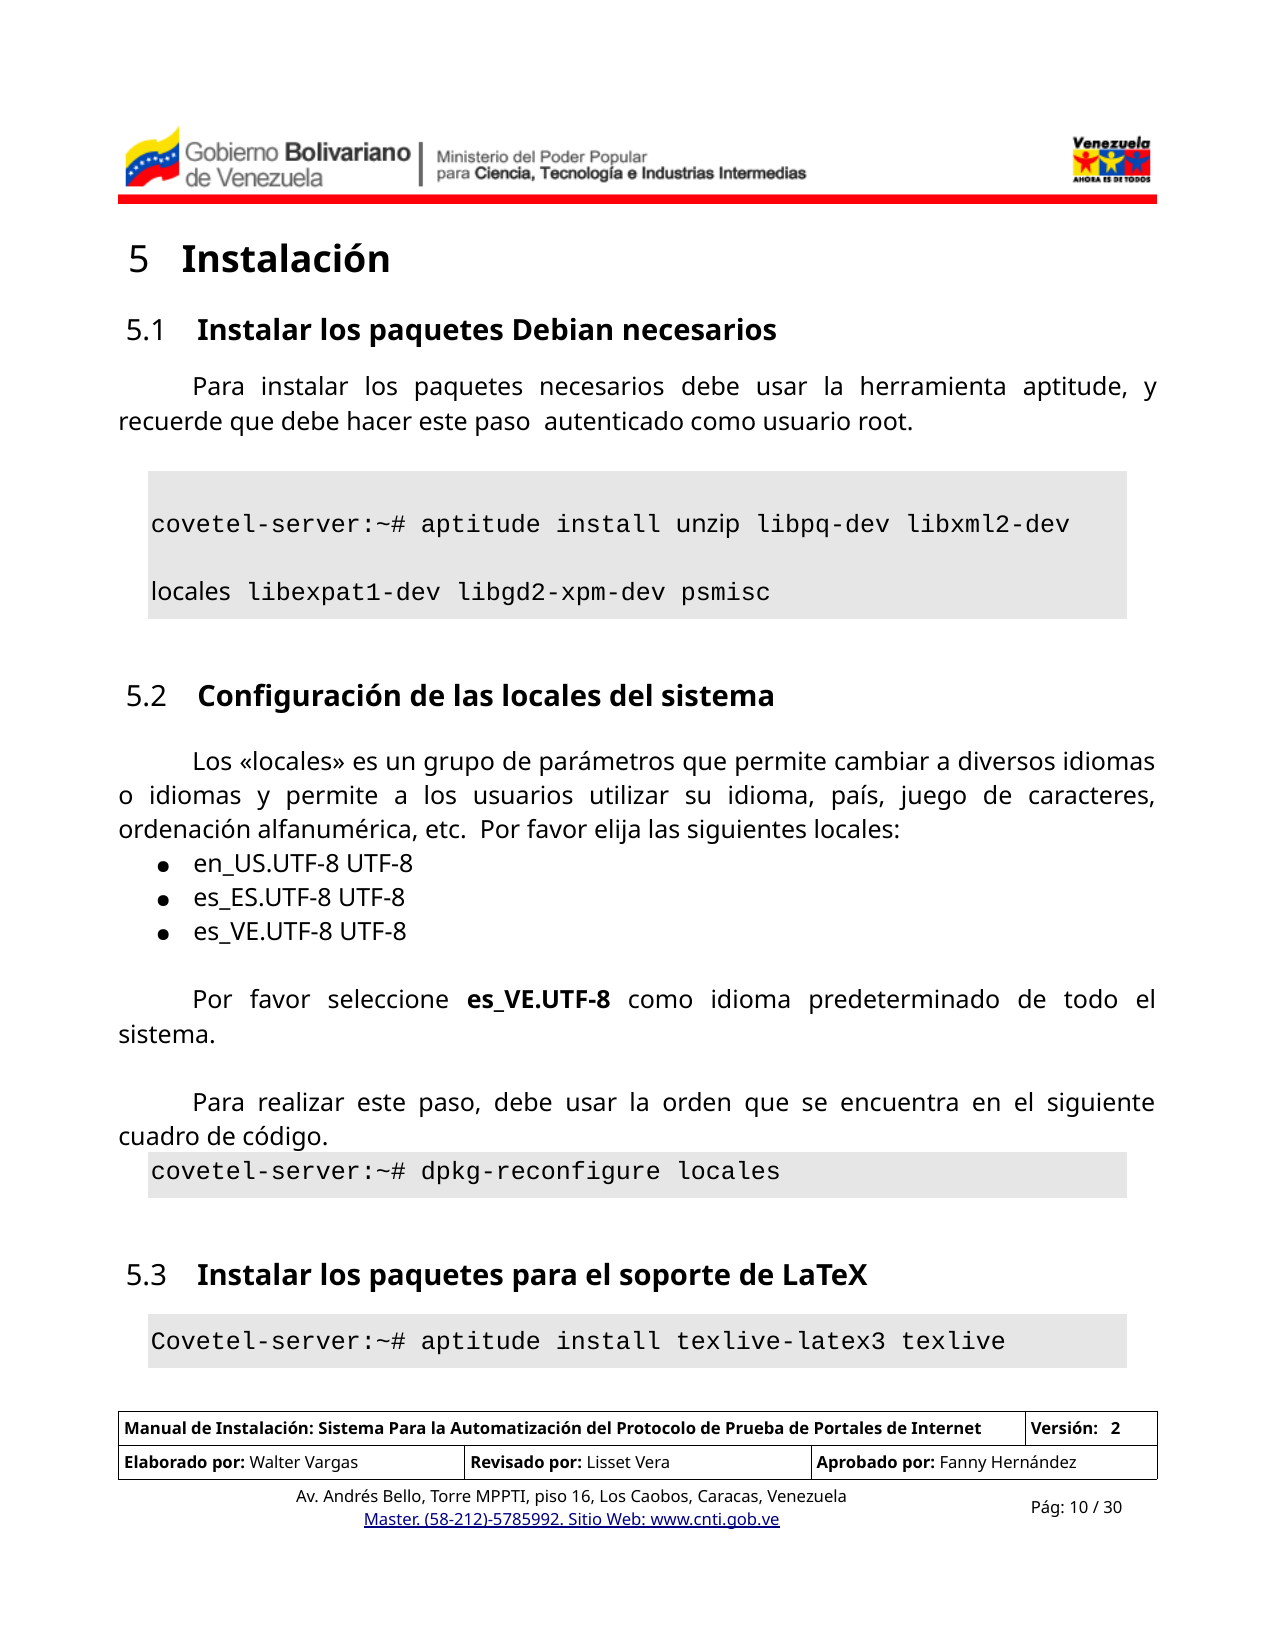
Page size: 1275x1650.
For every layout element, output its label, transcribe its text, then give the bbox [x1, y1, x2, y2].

text Para instalar los paquetes necesarios debe usar la herramienta aptitude, y recuerde que debe hacer este paso autenticado como usuario root. [118, 369, 1157, 437]
text Para realizar este paso, debe usar la orden que se encuentra en el siguiente cuadro de código. [118, 1084, 1157, 1152]
list es_VE.UTF-8 UTF-8 [156, 914, 1157, 948]
subtitle Instalación [118, 233, 1157, 284]
text covetel-server:~# dpkg-reconfigure locales [148, 1152, 1127, 1190]
list en_US.UTF-8 UTF-8 [156, 846, 1157, 880]
text Covetel-server:~# aptitude install texlive-latex3 texlive [148, 1314, 1127, 1360]
subtitle Instalar los paquetes para el soporte de LaTeX [118, 1255, 1157, 1294]
subtitle Configuración de las locales del sistema [118, 676, 1157, 715]
subtitle Instalar los paquetes Debian necesarios [118, 309, 1157, 349]
list es_ES.UTF-8 UTF-8 [156, 880, 1157, 914]
text covetel-server:~# aptitude install unzip libpq-dev libxml2-dev locales libexpat1-dev libgd2-xpm-dev psmisc [148, 471, 1127, 611]
text Por favor seleccione es_VE.UTF-8 como idioma predeterminado de todo el sistema. [118, 982, 1157, 1050]
text Los «locales» es un grupo de parámetros que permite cambiar a diversos idiomas o idiomas y permite a los usuarios utilizar su idioma, país, juego de caracteres, ordenación alfanumérica, etc. Por favor elija las siguientes locales: [118, 735, 1157, 846]
picture [118, 118, 1157, 204]
